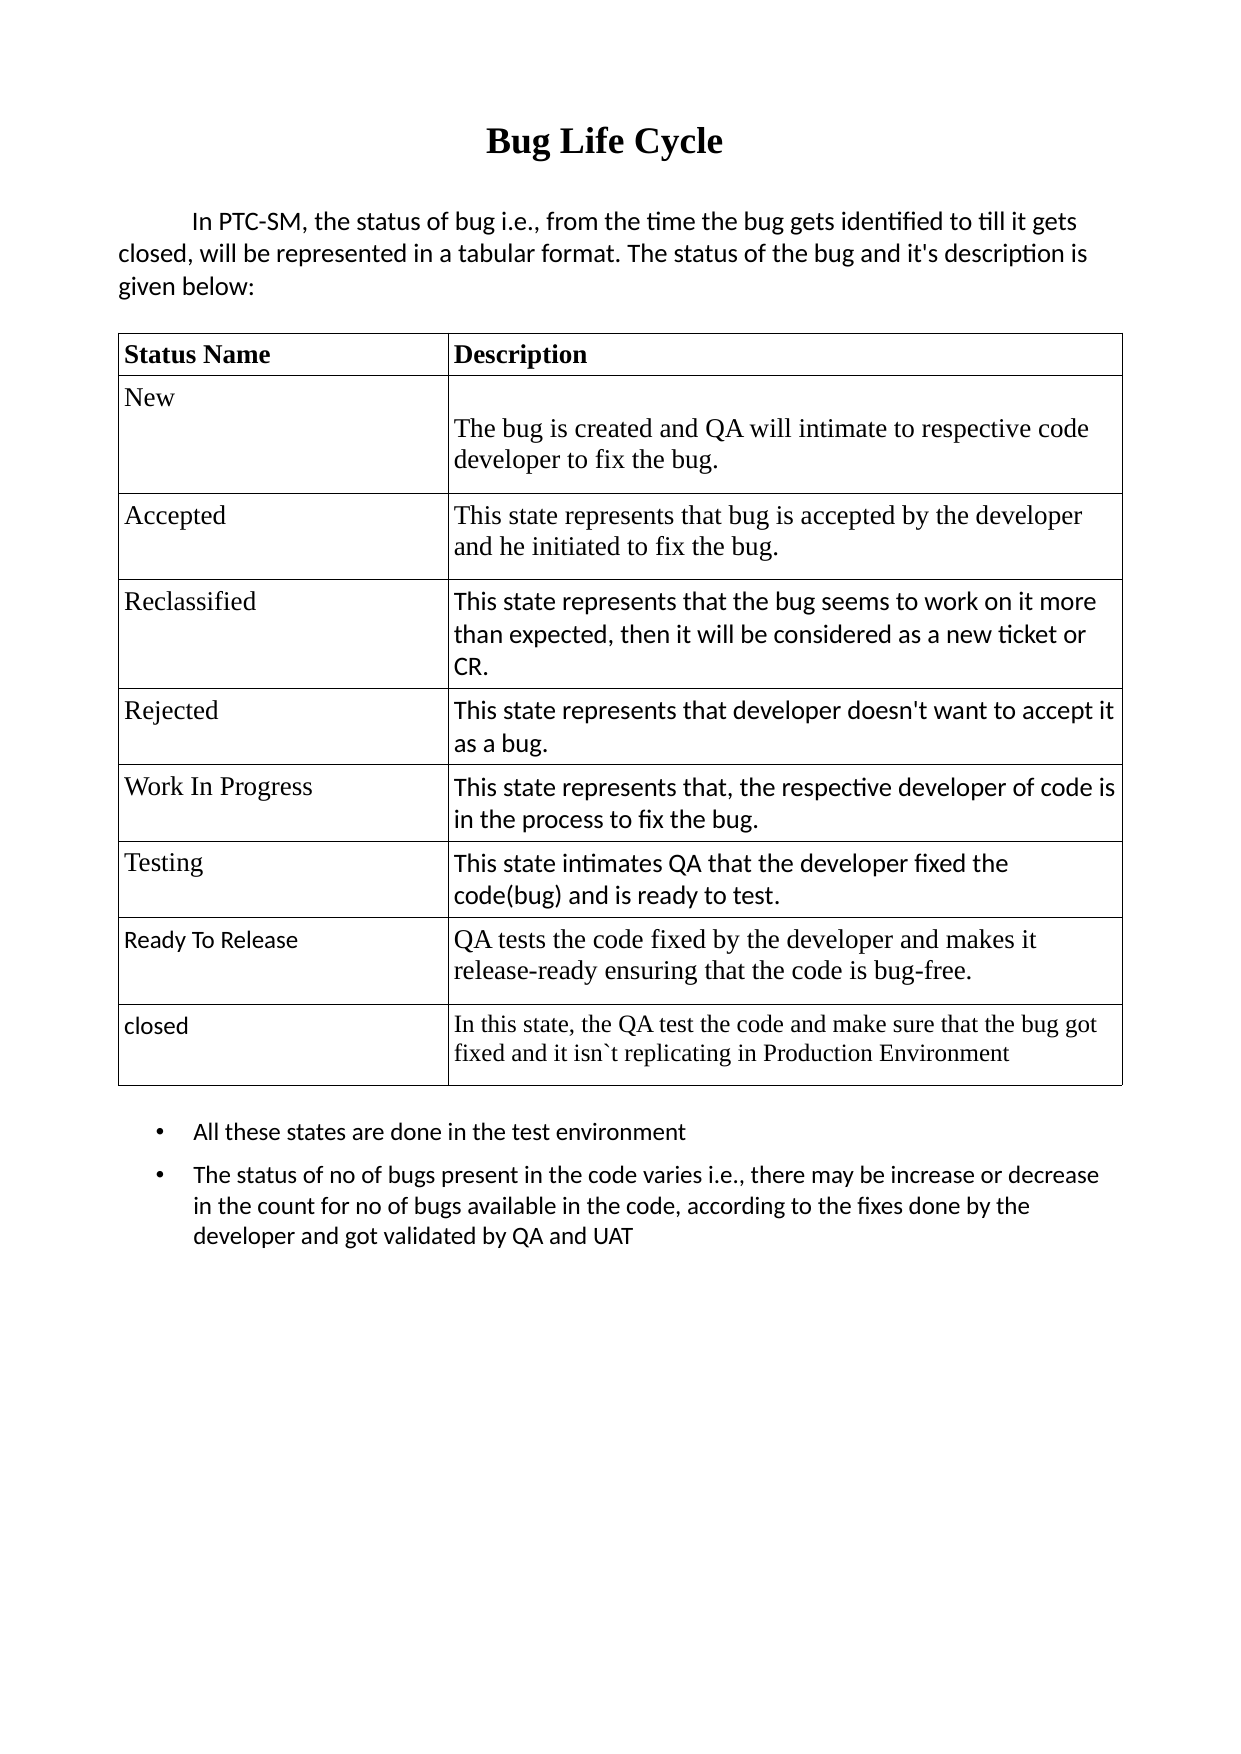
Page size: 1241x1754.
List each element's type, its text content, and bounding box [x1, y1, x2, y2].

table_cell Ready To Release [119, 918, 448, 1003]
table_cell This state represents that the bug seems to work on it more than expected, then it will be considered as a new ticket or CR. [449, 580, 1122, 688]
table_cell This state represents that bug is accepted by the developer and he initiated to fix the bug. [449, 494, 1122, 579]
table_cell Accepted [119, 494, 448, 579]
text Bug Life Cycle [118, 118, 1122, 161]
text In PTC-SM, the status of bug i.e., from the time the bug gets identified to till it gets closed, will be represented in a tabular format. The status of the bug and it's description is given below: [118, 204, 1122, 302]
table_cell This state intimates QA that the developer fixed the code(bug) and is ready to test. [449, 842, 1122, 917]
table_cell Rejected [119, 689, 448, 764]
table_cell Work In Progress [119, 765, 448, 841]
table_cell This state represents that, the respective developer of code is in the process to fix the bug. [449, 765, 1122, 841]
table_cell The bug is created and QA will intimate to respective code developer to fix the bug. [449, 376, 1122, 493]
table_header Status Name [119, 334, 448, 375]
table_header Description [449, 334, 1122, 375]
table_cell Testing [119, 842, 448, 917]
table_cell In this state, the QA test the code and make sure that the bug got fixed and it isn`t replicating in Production Environment [449, 1005, 1122, 1085]
list The status of no of bugs present in the code varies i.e., there may be increase or decrease in the count for no of bugs available in the code, according to the fixes done by the developer and got validated by QA and UAT [156, 1159, 1122, 1251]
table_cell closed [119, 1005, 448, 1085]
list All these states are done in the test environment [156, 1116, 1122, 1147]
table_cell QA tests the code fixed by the developer and makes it release-ready ensuring that the code is bug-free. [449, 918, 1122, 1003]
table_cell New [119, 376, 448, 493]
table_cell This state represents that developer doesn't want to accept it as a bug. [449, 689, 1122, 764]
table_cell Reclassified [119, 580, 448, 688]
